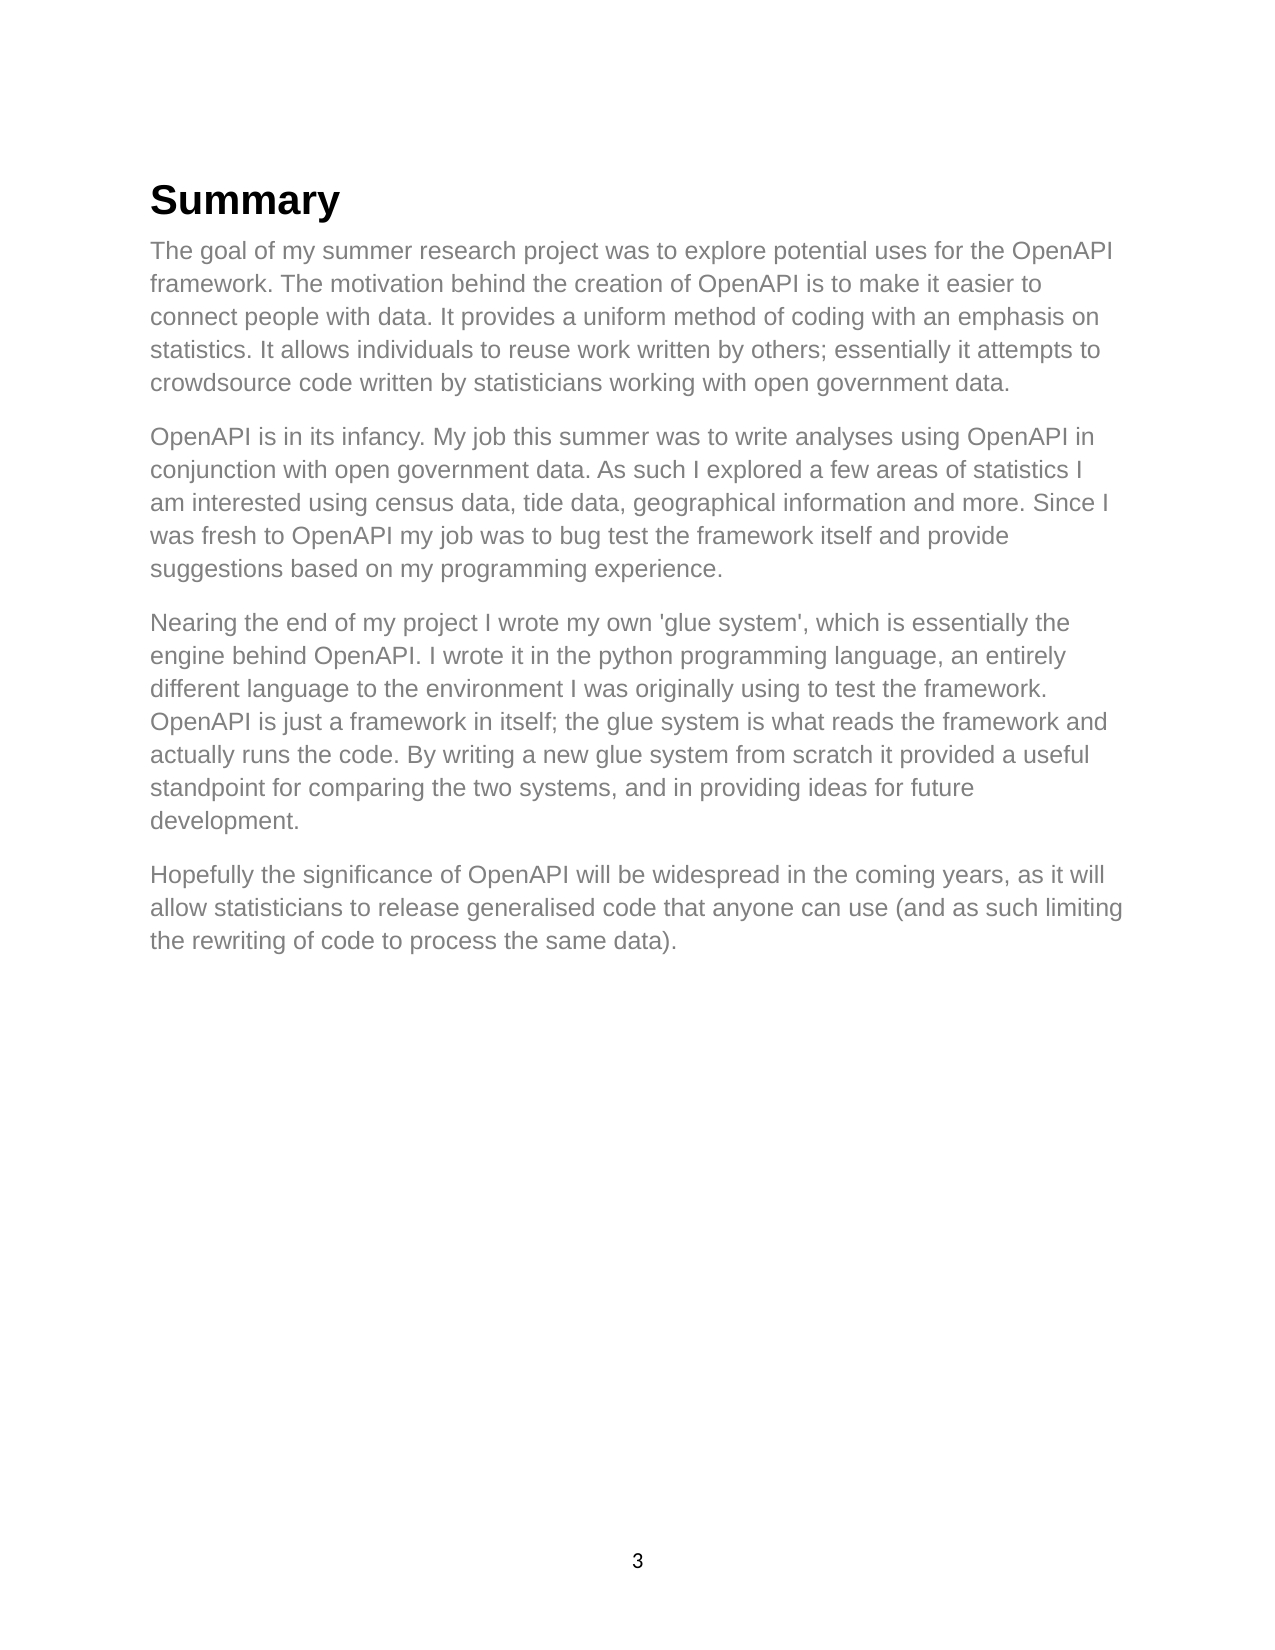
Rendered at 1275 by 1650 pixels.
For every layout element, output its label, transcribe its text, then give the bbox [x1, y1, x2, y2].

text Nearing the end of my project I wrote my own 'glue system', which is essentially the engine behind OpenAPI. I wrote it in the python programming language, an entirely different language to the environment I was originally using to test the framework. OpenAPI is just a framework in itself; the glue system is what reads the framework and actually runs the code. By writing a new glue system from scratch it provided a useful standpoint for comparing the two systems, and in providing ideas for future development. [150, 608, 1125, 835]
text OpenAPI is in its infancy. My job this summer was to write analyses using OpenAPI in conjunction with open government data. As such I explored a few areas of statistics I am interested using census data, tide data, geographical information and more. Since I was fresh to OpenAPI my job was to bug test the framework itself and provide suggestions based on my programming experience. [150, 422, 1125, 583]
subtitle Summary [150, 175, 1125, 223]
text The goal of my summer research project was to explore potential uses for the OpenAPI framework. The motivation behind the creation of OpenAPI is to make it easier to connect people with data. It provides a uniform method of coding with an emphasis on statistics. It allows individuals to reuse work written by others; essentially it attempts to crowdsource code written by statisticians working with open government data. [150, 236, 1125, 397]
text Hopefully the significance of OpenAPI will be widespread in the coming years, as it will allow statisticians to release generalised code that anyone can use (and as such limiting the rewriting of code to process the same data). [150, 860, 1125, 955]
